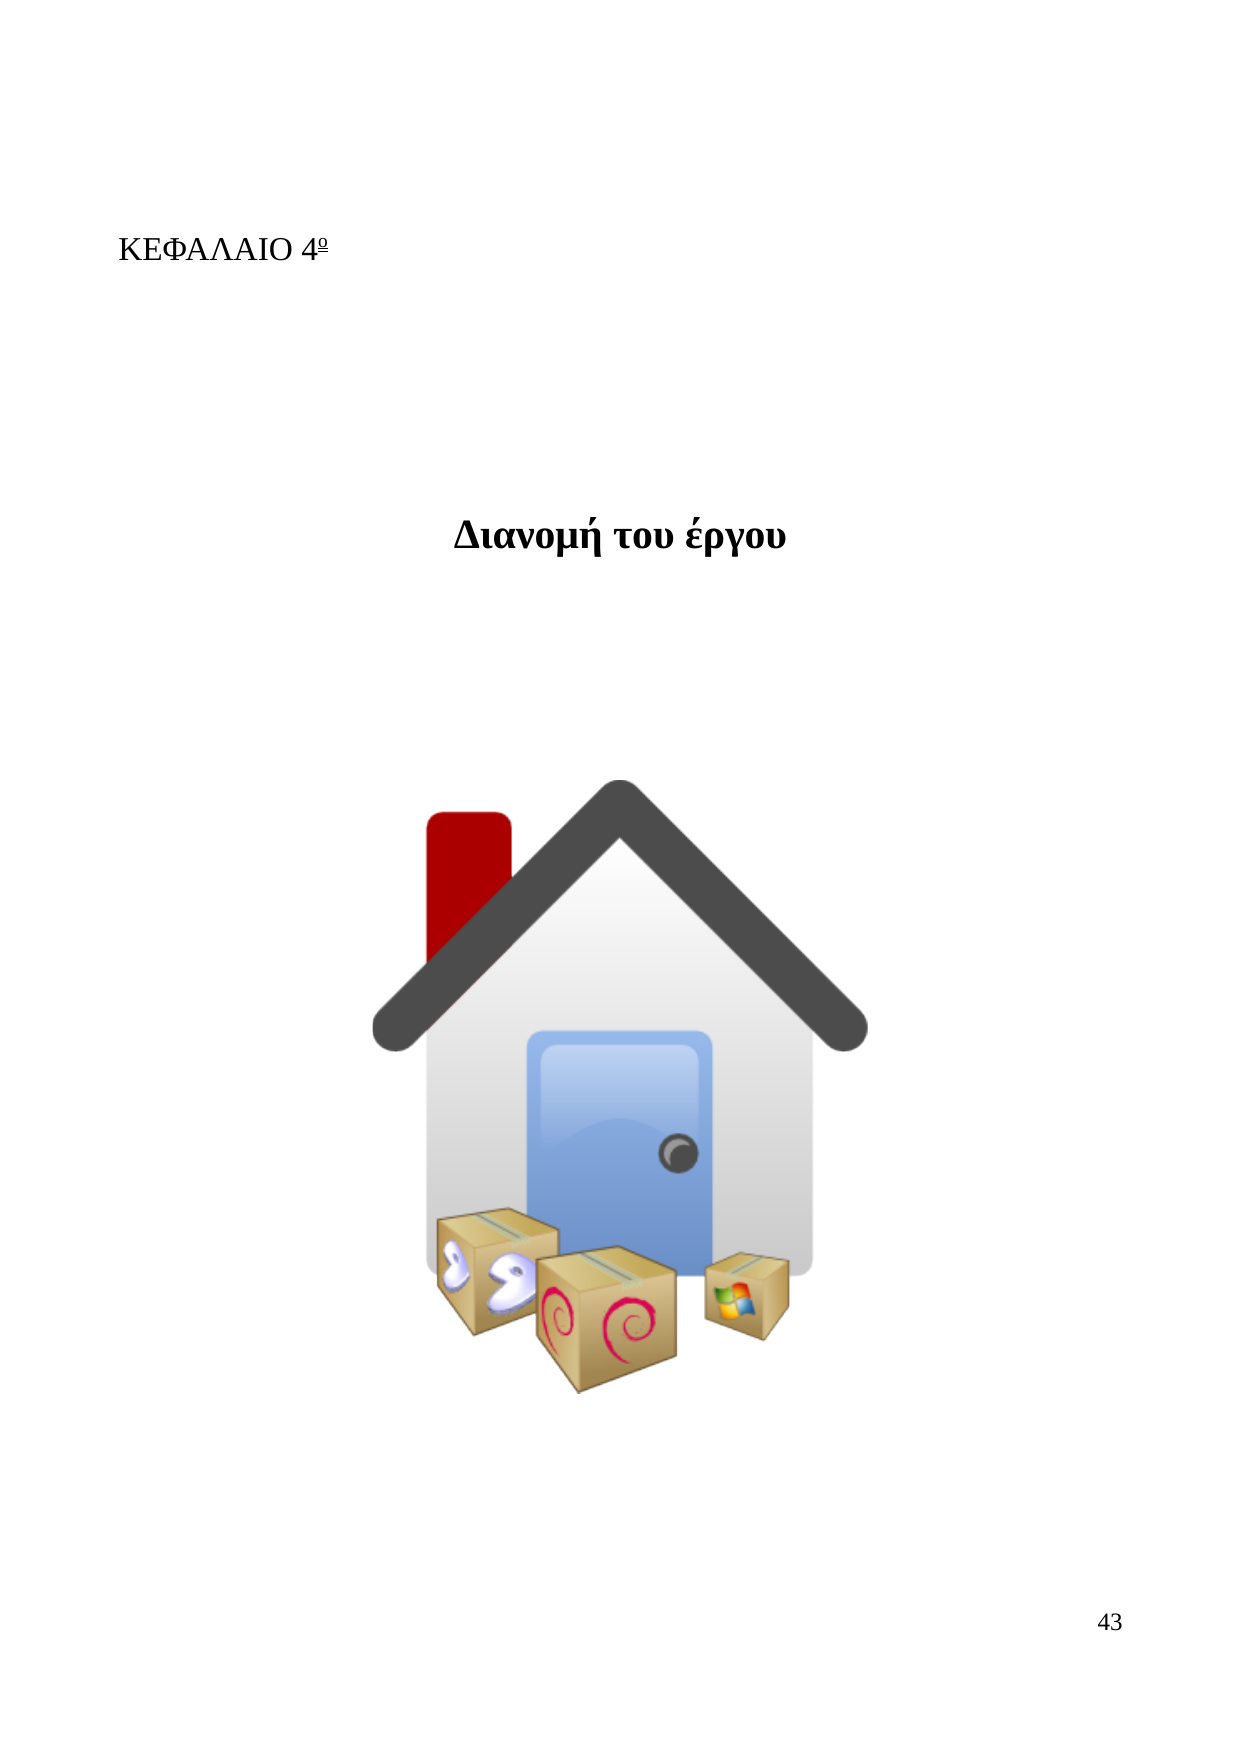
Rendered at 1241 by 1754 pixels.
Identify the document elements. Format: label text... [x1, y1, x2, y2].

text ΚΕΦΑΛΑΙΟ 4o [118, 229, 1122, 268]
text Διανομή του έργου [118, 509, 1122, 557]
picture [372, 780, 868, 1394]
